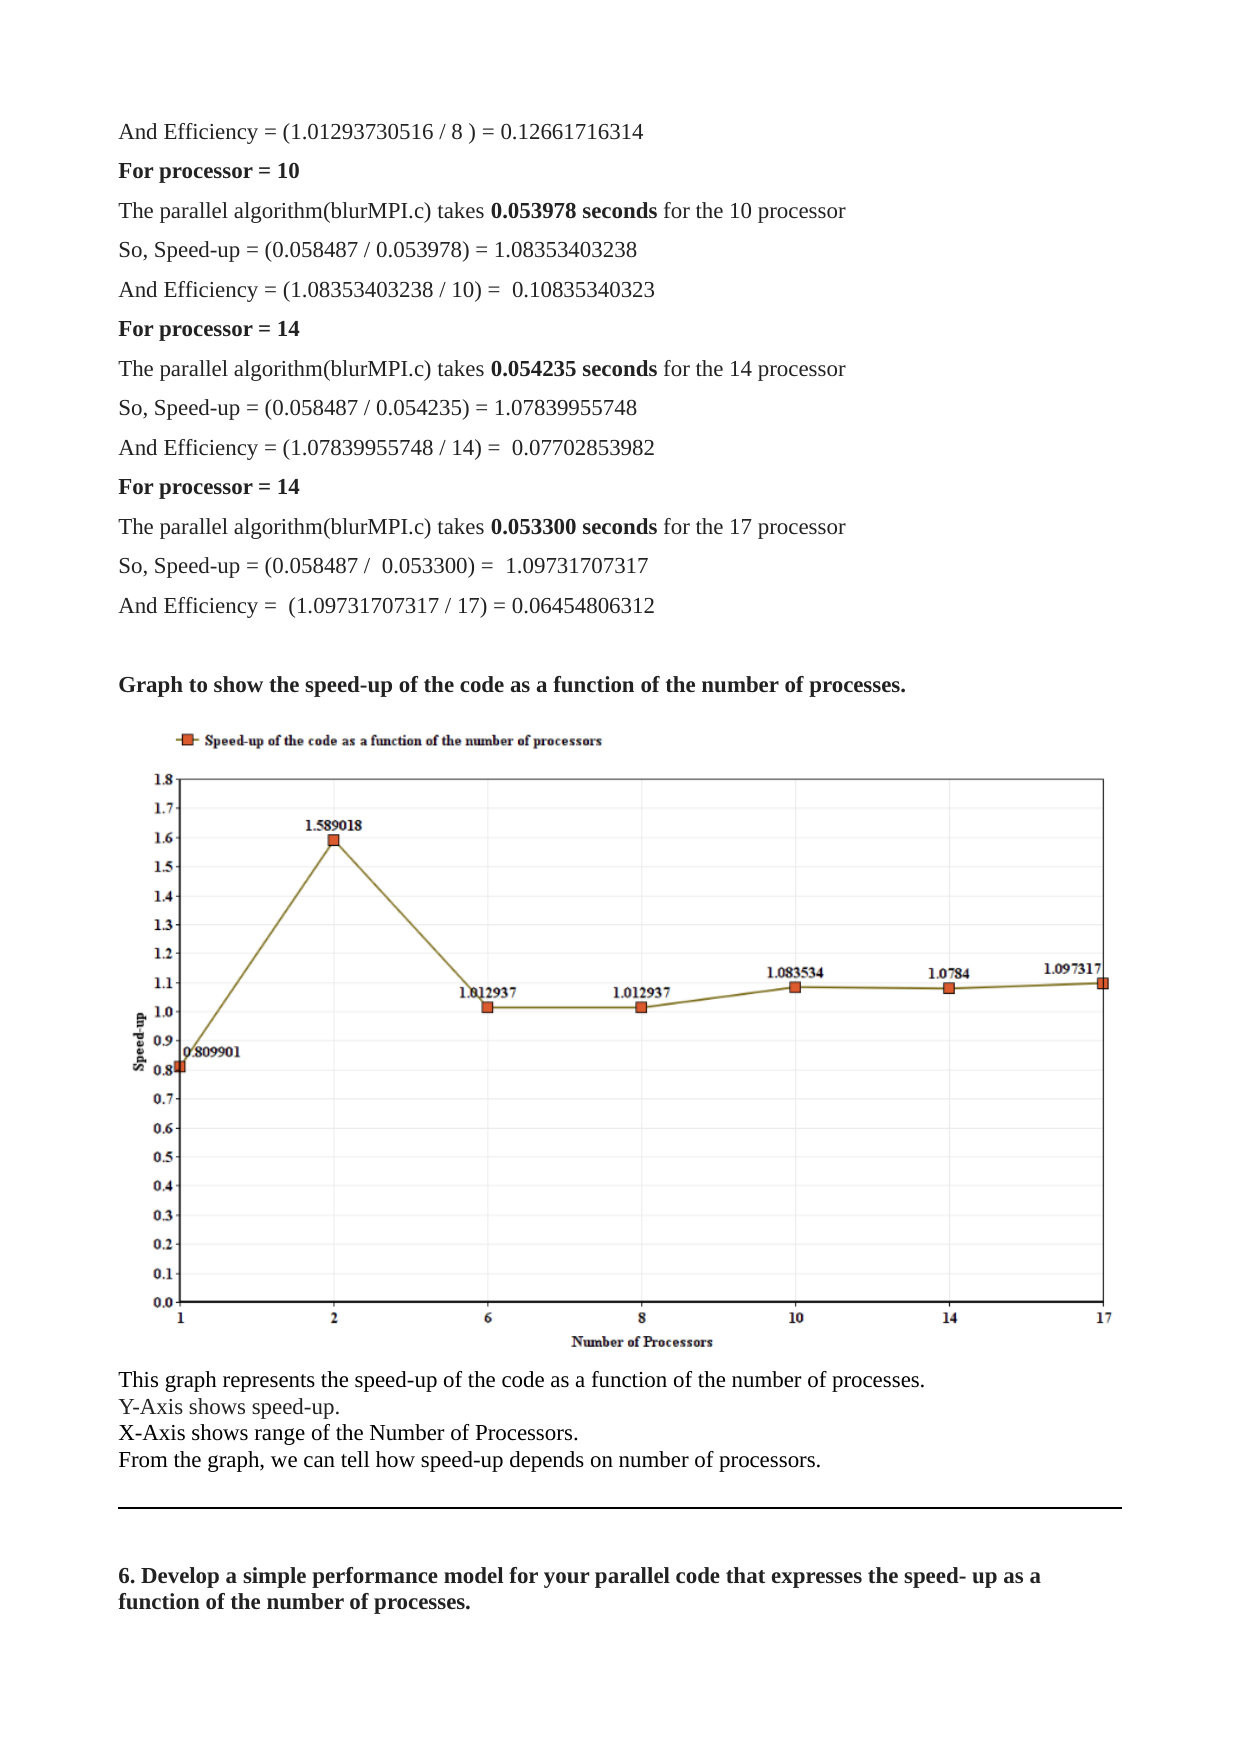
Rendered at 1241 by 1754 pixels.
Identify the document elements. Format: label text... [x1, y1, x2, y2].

picture [118, 710, 1123, 1367]
text So, Speed-up = (0.058487 / 0.053978) = 1.08353403238 [118, 237, 1122, 263]
text The parallel algorithm(blurMPI.c) takes 0.053978 seconds for the 10 processor [118, 197, 1122, 223]
text And Efficiency = (1.07839955748 / 14) = 0.07702853982 [118, 434, 1122, 460]
text And Efficiency = (1.08353403238 / 10) = 0.10835340323 [118, 276, 1122, 302]
text 6. Develop a simple performance model for your parallel code that expresses the speed- up as a function of the number of processes. [118, 1562, 1122, 1614]
text The parallel algorithm(blurMPI.c) takes 0.054235 seconds for the 14 processor [118, 355, 1122, 381]
text For processor = 10 [118, 158, 1122, 184]
text So, Speed-up = (0.058487 / 0.054235) = 1.07839955748 [118, 394, 1122, 421]
text For processor = 14 [118, 473, 1122, 500]
text Y-Axis shows speed-up. [118, 1393, 1122, 1419]
text And Efficiency = (1.01293730516 / 8 ) = 0.12661716314 [118, 118, 1122, 144]
text The parallel algorithm(blurMPI.c) takes 0.053300 seconds for the 17 processor [118, 513, 1122, 539]
text For processor = 14 [118, 316, 1122, 342]
text Graph to show the speed-up of the code as a function of the number of processes. [118, 671, 1122, 697]
text And Efficiency = (1.09731707317 / 17) = 0.06454806312 [118, 592, 1122, 618]
text X-Axis shows range of the Number of Processors. [118, 1419, 1122, 1446]
text This graph represents the speed-up of the code as a function of the number of processes. [118, 1367, 1122, 1393]
text So, Speed-up = (0.058487 / 0.053300) = 1.09731707317 [118, 552, 1122, 579]
text From the graph, we can tell how speed-up depends on number of processors. [118, 1446, 1122, 1472]
